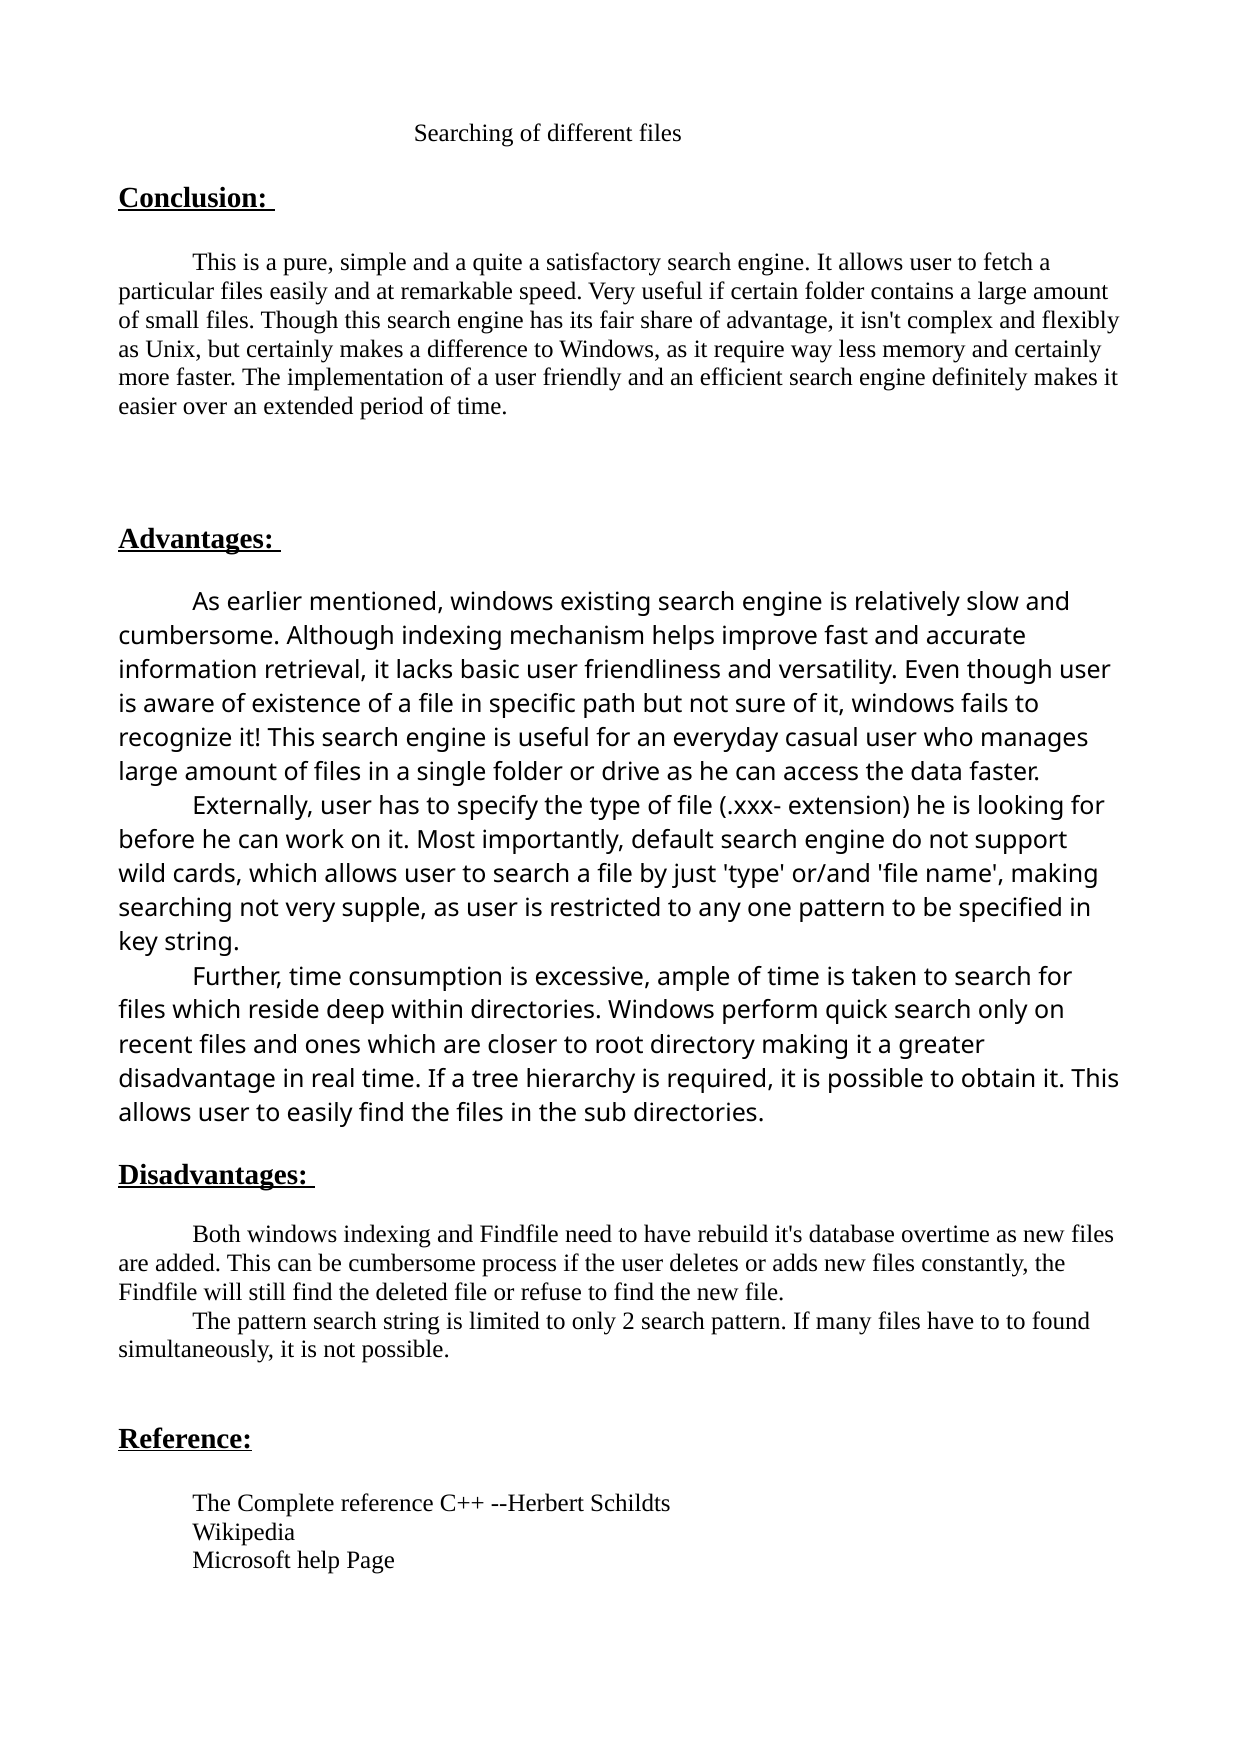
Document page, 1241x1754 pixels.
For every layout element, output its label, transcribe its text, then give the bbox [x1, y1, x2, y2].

text Microsoft help Page [118, 1545, 1122, 1574]
text The Complete reference C++ --Herbert Schildts [118, 1488, 1122, 1517]
text Externally, user has to specify the type of file (.xxx- extension) he is looking for before he can work on it. Most importantly, default search engine do not support wild cards, which allows user to search a file by just 'type' or/and 'file name', making searching not very supple, as user is restricted to any one pattern to be specified in key string. [118, 788, 1122, 958]
text Advantages: [118, 521, 1122, 555]
text As earlier mentioned, windows existing search engine is relatively slow and cumbersome. Although indexing mechanism helps improve fast and accurate information retrieval, it lacks basic user friendliness and versatility. Even though user is aware of existence of a file in specific path but not sure of it, windows fails to recognize it! This search engine is useful for an everyday casual user who manages large amount of files in a single folder or drive as he can access the data faster. [118, 583, 1122, 788]
text Disadvantages: [118, 1157, 1122, 1191]
text Reference: [118, 1421, 1122, 1454]
text Searching of different files [118, 118, 1122, 147]
text Both windows indexing and Findfile need to have rebuild it's database overtime as new files are added. This can be cumbersome process if the user deletes or adds new files constantly, the Findfile will still find the deleted file or refuse to find the new file. [118, 1219, 1122, 1306]
text Wikipedia [118, 1517, 1122, 1545]
text Conclusion: [118, 180, 1122, 214]
text Further, time consumption is excessive, ample of time is taken to search for files which reside deep within directories. Windows perform quick search only on recent files and ones which are closer to root directory making it a greater disadvantage in real time. If a tree hierarchy is required, it is possible to obtain it. This allows user to easily find the files in the sub directories. [118, 958, 1122, 1128]
text This is a pure, simple and a quite a satisfactory search engine. It allows user to fetch a particular files easily and at remarkable speed. Very useful if certain folder contains a large amount of small files. Though this search engine has its fair share of advantage, it isn't complex and flexibly as Unix, but certainly makes a difference to Windows, as it require way less memory and certainly more faster. The implementation of a user friendly and an efficient search engine definitely makes it easier over an extended period of time. [118, 247, 1122, 420]
text The pattern search string is limited to only 2 search pattern. If many files have to to found simultaneously, it is not possible. [118, 1306, 1122, 1363]
